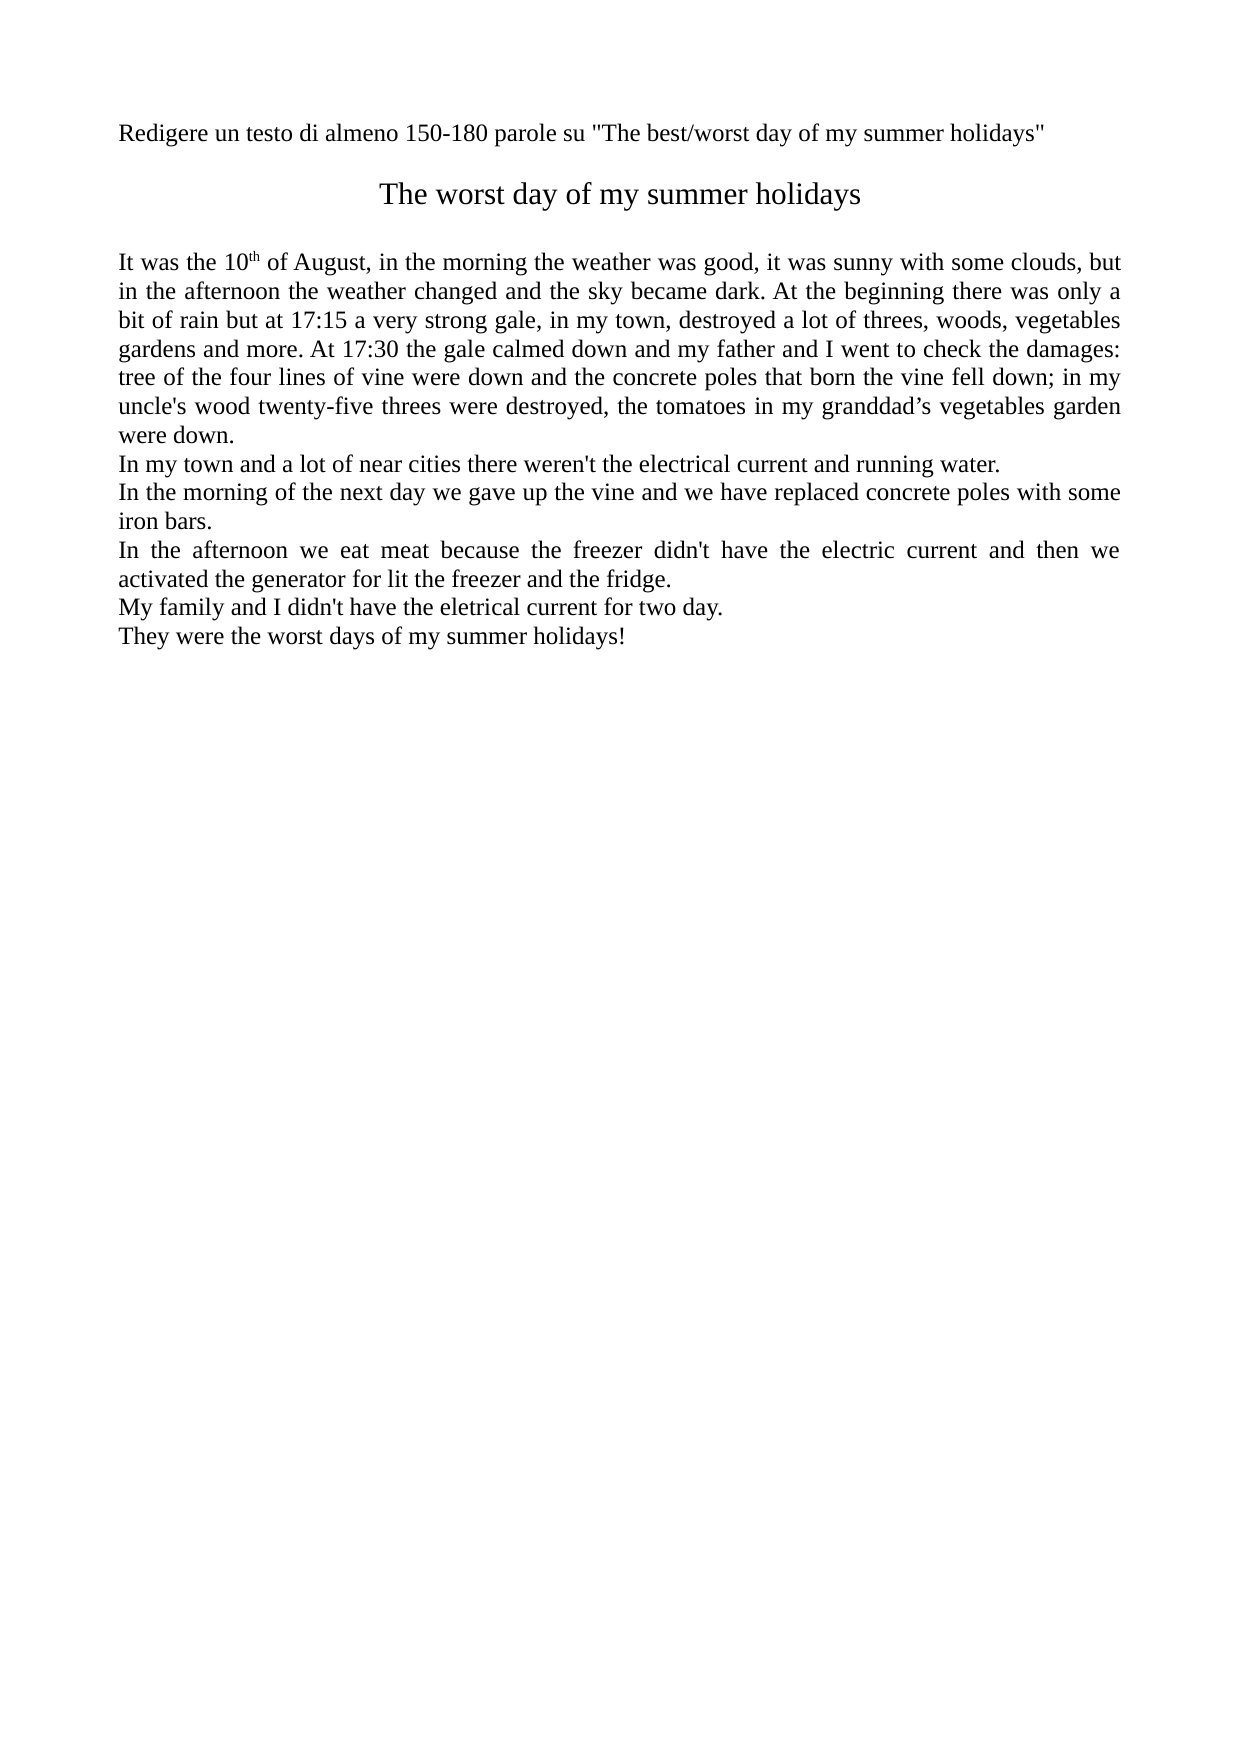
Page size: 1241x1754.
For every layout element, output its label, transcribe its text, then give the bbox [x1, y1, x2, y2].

text Redigere un testo di almeno 150-180 parole su "The best/worst day of my summer holidays" [118, 118, 1122, 147]
text In the morning of the next day we gave up the vine and we have replaced concrete poles with some iron bars. [118, 477, 1122, 535]
text The worst day of my summer holidays [118, 176, 1122, 212]
text In my town and a lot of near cities there weren't the electrical current and running water. [118, 449, 1122, 477]
text My family and I didn't have the eletrical current for two day. [118, 592, 1122, 621]
text It was the 10th of August, in the morning the weather was good, it was sunny with some clouds, but in the afternoon the weather changed and the sky became dark. At the beginning there was only a bit of rain but at 17:15 a very strong gale, in my town, destroyed a lot of threes, woods, vegetables gardens and more. At 17:30 the gale calmed down and my father and I went to check the damages: tree of the four lines of vine were down and the concrete poles that born the vine fell down; in my uncle's wood twenty-five threes were destroyed, the tomatoes in my granddad’s vegetables garden were down. [118, 247, 1122, 449]
text They were the worst days of my summer holidays! [118, 621, 1122, 650]
text In the afternoon we eat meat because the freezer didn't have the electric current and then we activated the generator for lit the freezer and the fridge. [118, 535, 1122, 592]
